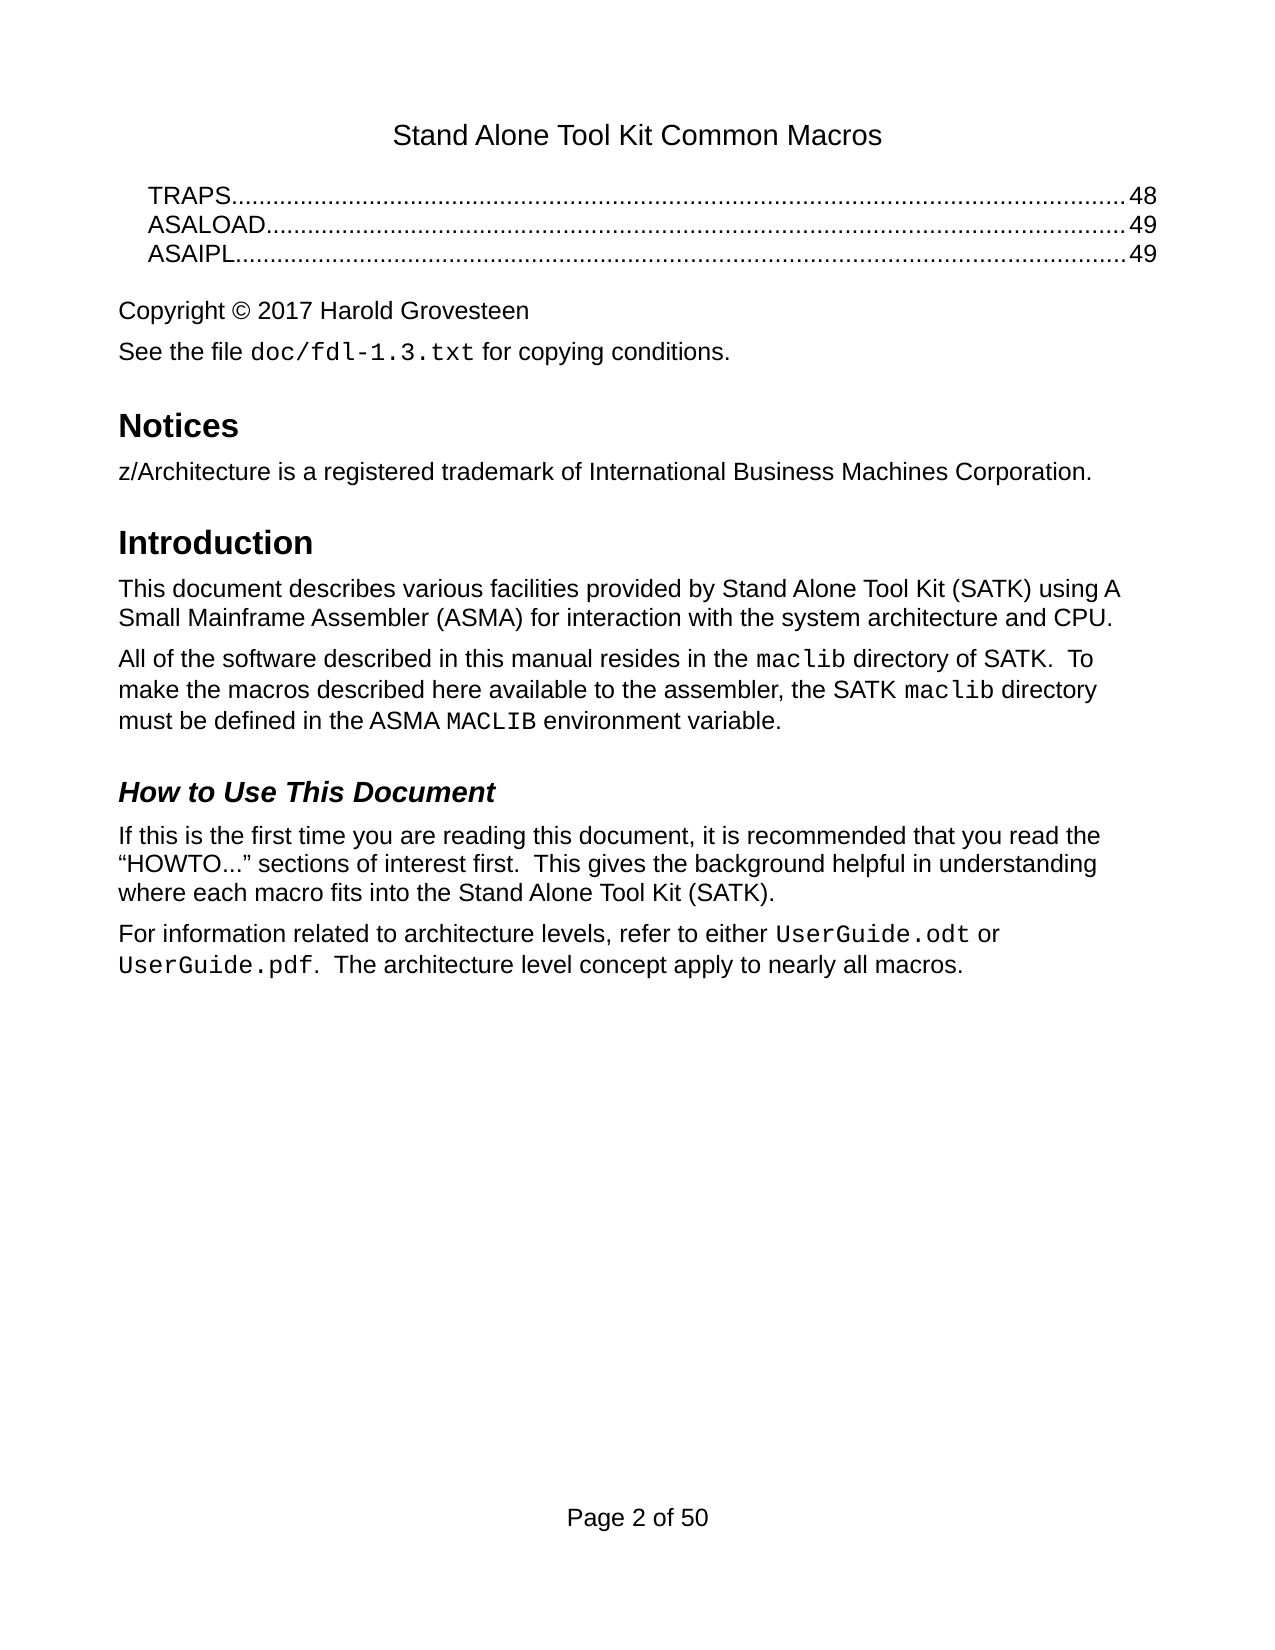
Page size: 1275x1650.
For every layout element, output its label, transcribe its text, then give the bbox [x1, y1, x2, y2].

text If this is the first time you are reading this document, it is recommended that you read the “HOWTO...” sections of interest first. This gives the background helpful in understanding where each macro fits into the Stand Alone Tool Kit (SATK). [118, 821, 1157, 907]
text TRAPS 48 [148, 181, 1157, 210]
text Copyright © 2017 Harold Grovesteen [118, 296, 1157, 325]
text This document describes various facilities provided by Stand Alone Tool Kit (SATK) using A Small Mainframe Assembler (ASMA) for interaction with the system architecture and CPU. [118, 574, 1157, 632]
subtitle How to Use This Document [118, 775, 1157, 808]
text ASALOAD 49 [148, 210, 1157, 239]
subtitle Introduction [118, 523, 1157, 562]
text For information related to architecture levels, refer to either UserGuide.odt or UserGuide.pdf. The architecture level concept apply to nearly all macros. [118, 919, 1157, 981]
text All of the software described in this manual resides in the maclib directory of SATK. To make the macros described here available to the assembler, the SATK maclib directory must be defined in the ASMA MACLIB environment variable. [118, 644, 1157, 737]
text See the file doc/fdl-1.3.txt for copying conditions. [118, 337, 1157, 368]
subtitle Notices [118, 406, 1157, 444]
text ASAIPL 49 [148, 239, 1157, 267]
text z/Architecture is a registered trademark of International Business Machines Corporation. [118, 457, 1157, 486]
